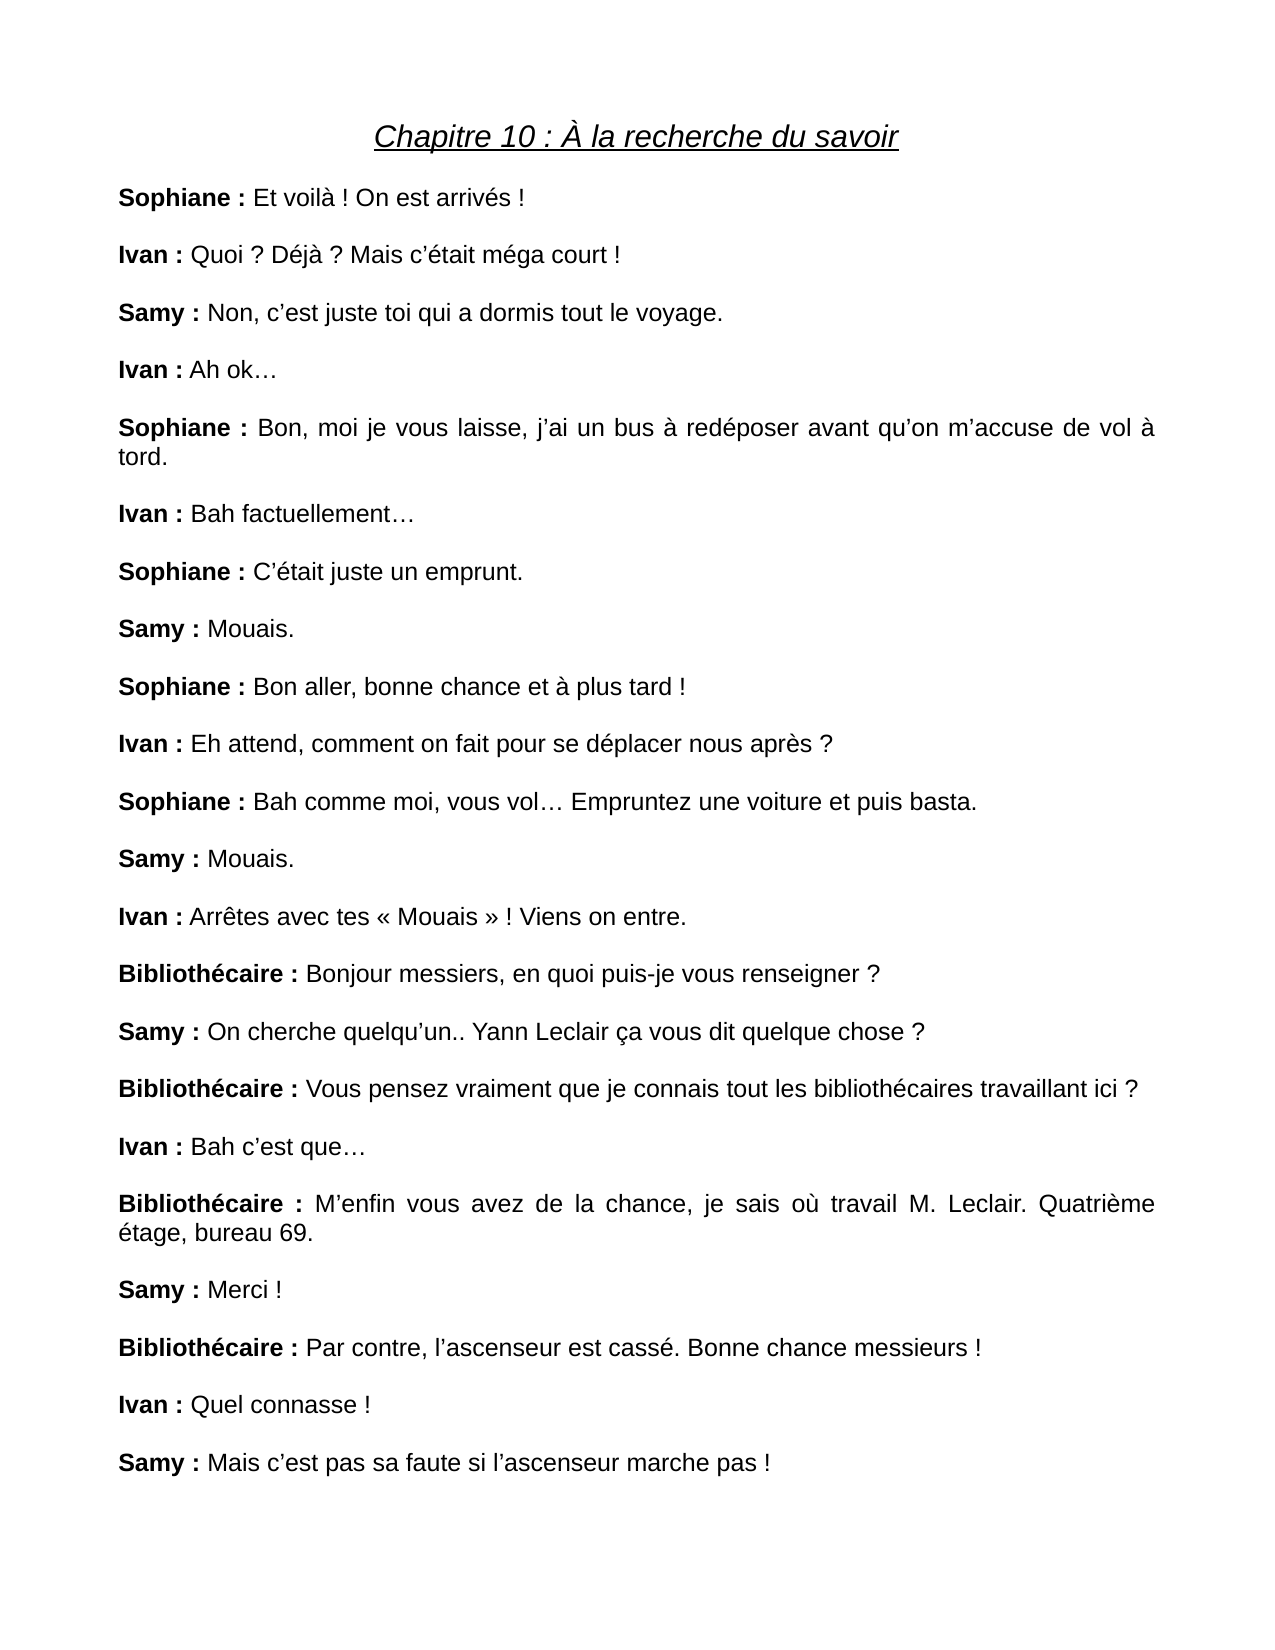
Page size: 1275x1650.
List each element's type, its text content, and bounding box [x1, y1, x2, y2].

text Samy : Mais c’est pas sa faute si l’ascenseur marche pas ! [118, 1448, 1157, 1477]
text Ivan : Arrêtes avec tes « Mouais » ! Viens on entre. [118, 902, 1157, 930]
text Chapitre 10 : À la recherche du savoir [118, 118, 1157, 154]
text Ivan : Ah ok… [118, 355, 1157, 384]
text Ivan : Bah factuellement… [118, 499, 1157, 528]
text Sophiane : Et voilà ! On est arrivés ! [118, 183, 1157, 212]
text Samy : On cherche quelqu’un.. Yann Leclair ça vous dit quelque chose ? [118, 1017, 1157, 1045]
text Ivan : Quoi ? Déjà ? Mais c’était méga court ! [118, 240, 1157, 269]
text Ivan : Bah c’est que… [118, 1132, 1157, 1160]
text Samy : Merci ! [118, 1275, 1157, 1304]
text Sophiane : Bon aller, bonne chance et à plus tard ! [118, 672, 1157, 700]
text Samy : Non, c’est juste toi qui a dormis tout le voyage. [118, 298, 1157, 327]
text Bibliothécaire : M’enfin vous avez de la chance, je sais où travail M. Leclair. Quatrième étage, bureau 69. [118, 1189, 1157, 1247]
text Ivan : Eh attend, comment on fait pour se déplacer nous après ? [118, 729, 1157, 758]
text Sophiane : C’était juste un emprunt. [118, 557, 1157, 585]
text Bibliothécaire : Par contre, l’ascenseur est cassé. Bonne chance messieurs ! [118, 1333, 1157, 1362]
text Sophiane : Bah comme moi, vous vol… Empruntez une voiture et puis basta. [118, 787, 1157, 815]
text Samy : Mouais. [118, 844, 1157, 873]
text Bibliothécaire : Bonjour messiers, en quoi puis-je vous renseigner ? [118, 959, 1157, 988]
text Bibliothécaire : Vous pensez vraiment que je connais tout les bibliothécaires travaillant ici ? [118, 1074, 1157, 1103]
text Ivan : Quel connasse ! [118, 1390, 1157, 1419]
text Sophiane : Bon, moi je vous laisse, j’ai un bus à redéposer avant qu’on m’accuse de vol à tord. [118, 413, 1157, 470]
text Samy : Mouais. [118, 614, 1157, 643]
